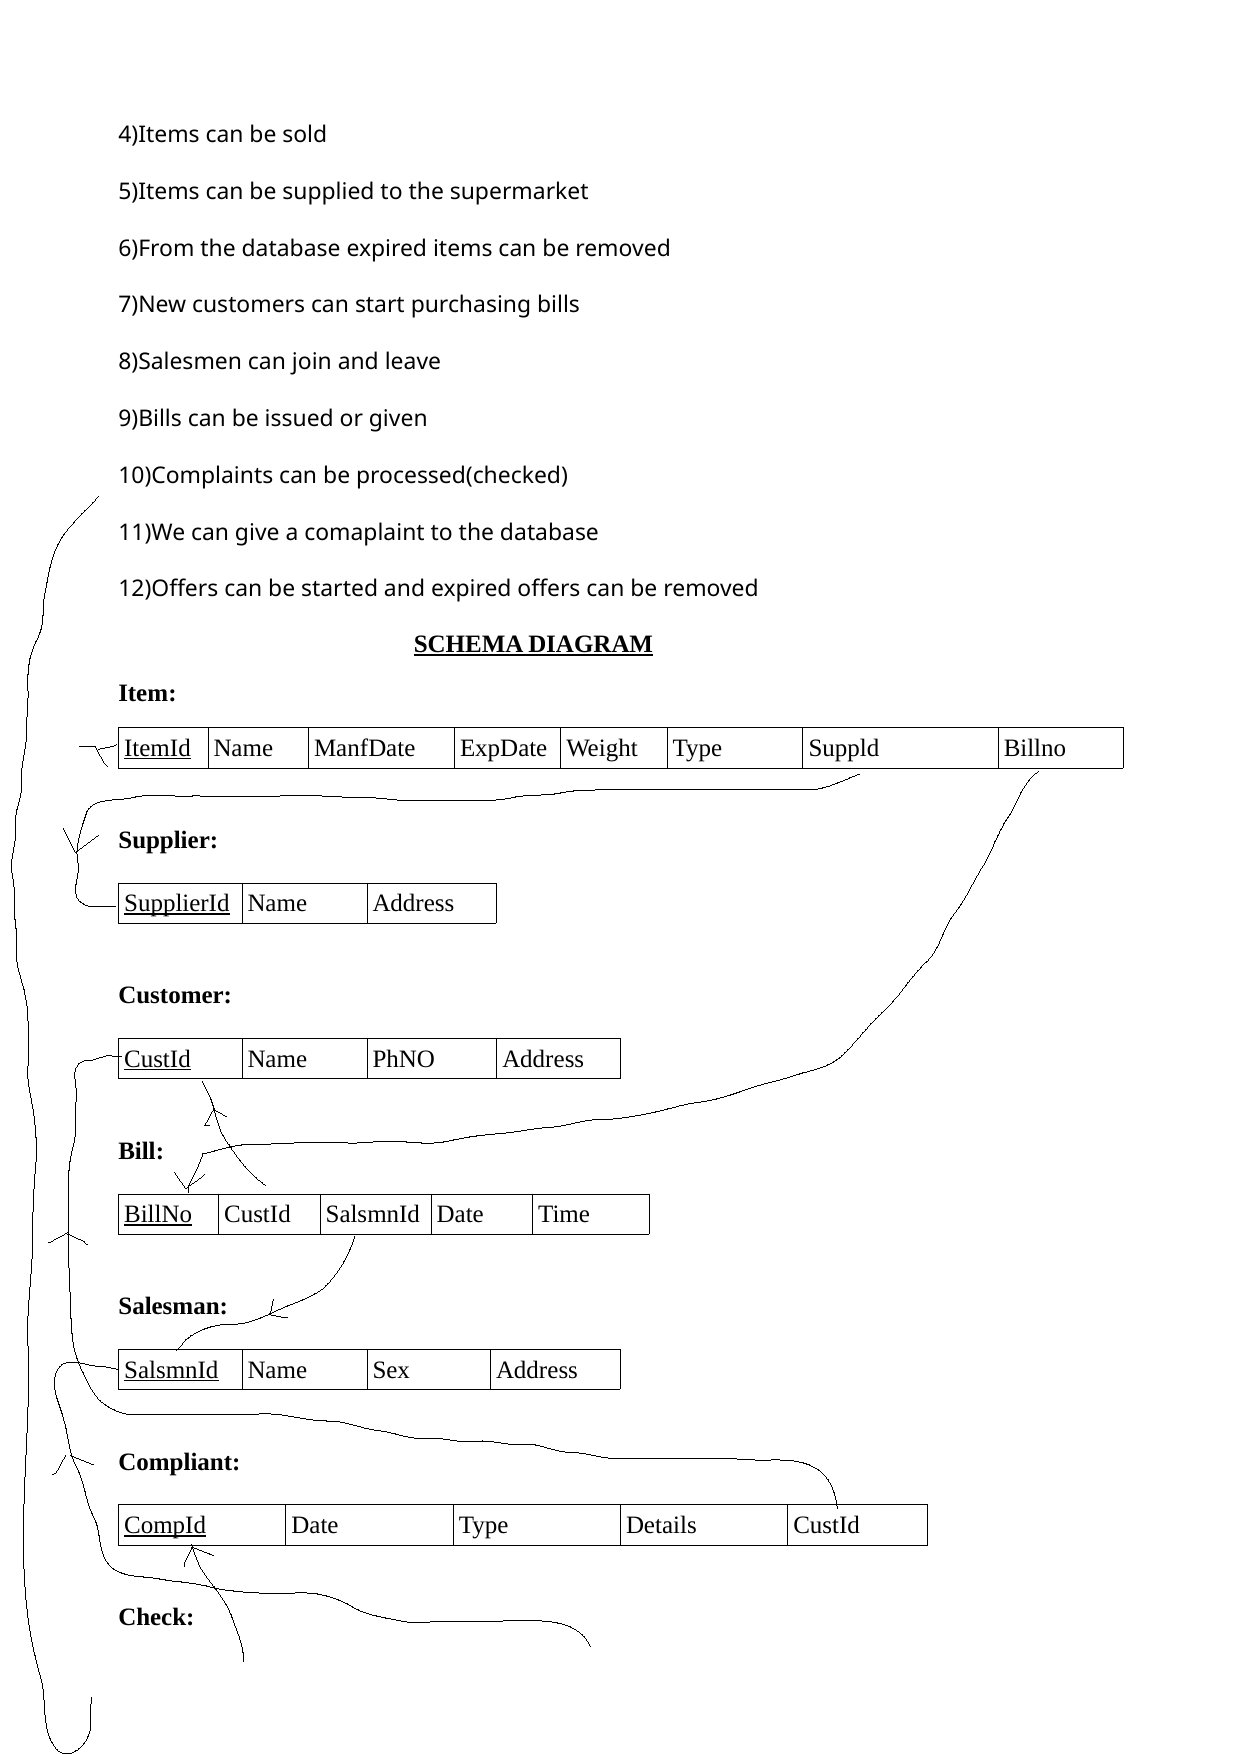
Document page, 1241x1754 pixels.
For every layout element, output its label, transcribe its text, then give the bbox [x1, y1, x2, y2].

table_header Sex [368, 1350, 490, 1389]
table_header CustId [119, 1039, 242, 1078]
table_header Address [491, 1350, 620, 1389]
table_header Name [243, 1350, 367, 1389]
table_header CompId [119, 1505, 285, 1544]
text 5)Items can be supplied to the supermarket [118, 175, 1122, 206]
table_header Name [243, 884, 367, 923]
text 8)Salesmen can join and leave [118, 345, 1122, 376]
table_header ExpDate [455, 728, 560, 767]
table_header CustId [219, 1195, 320, 1234]
table_header SalsmnId [321, 1195, 431, 1234]
text 12)Offers can be started and expired offers can be removed [118, 572, 1122, 603]
text Bill: [118, 1136, 1122, 1165]
text Salesman: [118, 1291, 1122, 1320]
table_header Name [209, 728, 308, 767]
table_header Weight [561, 728, 667, 767]
table_header Date [286, 1505, 453, 1544]
table_header CustId [788, 1505, 927, 1544]
text Customer: [118, 981, 1122, 1009]
table_header Billno [999, 728, 1123, 767]
text Supplier: [118, 825, 1122, 854]
table_header BillNo [119, 1195, 218, 1234]
table_header Address [497, 1039, 620, 1078]
table_header Type [668, 728, 802, 767]
table_header ManfDate [309, 728, 454, 767]
text Item: [118, 678, 1122, 707]
text 4)Items can be sold [118, 118, 1122, 149]
table_header Details [621, 1505, 787, 1544]
text 6)From the database expired items can be removed [118, 232, 1122, 263]
table_header Type [454, 1505, 620, 1544]
text 10)Complaints can be processed(checked) [118, 459, 1122, 490]
text SCHEMA DIAGRAM [118, 629, 1122, 658]
table_header PhNO [368, 1039, 496, 1078]
table_header Address [368, 884, 496, 923]
table_header SalsmnId [119, 1350, 242, 1389]
table_header SupplierId [119, 884, 242, 923]
text 11)We can give a comaplaint to the database [118, 516, 1122, 547]
text 9)Bills can be issued or given [118, 402, 1122, 433]
table_header Suppld [803, 728, 998, 767]
text Compliant: [118, 1447, 1122, 1476]
text 7)New customers can start purchasing bills [118, 288, 1122, 320]
table_header Time [533, 1195, 649, 1234]
table_header ItemId [119, 728, 208, 767]
table_header Date [432, 1195, 532, 1234]
text Check: [118, 1602, 1122, 1631]
table_header Name [243, 1039, 367, 1078]
